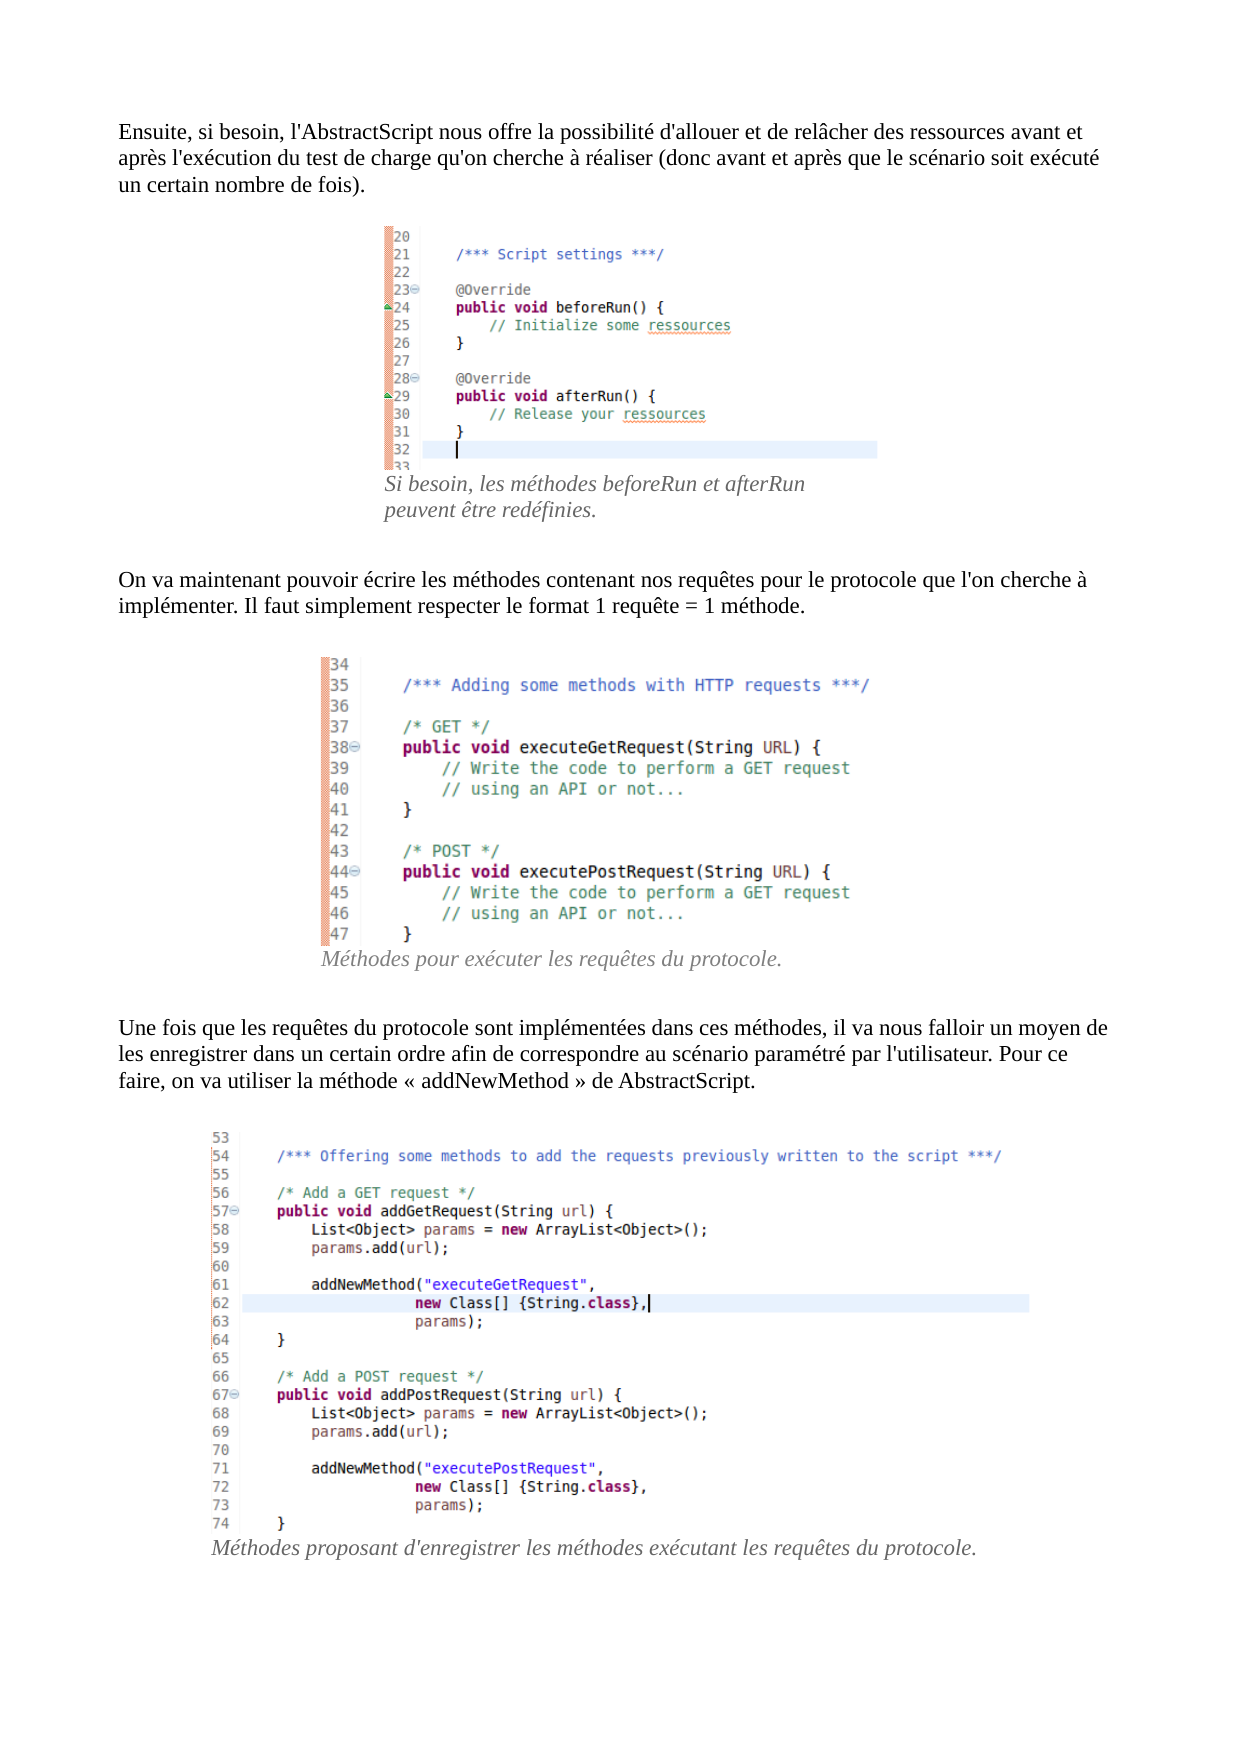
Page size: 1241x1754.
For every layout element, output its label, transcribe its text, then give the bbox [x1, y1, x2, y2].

text Une fois que les requêtes du protocole sont implémentées dans ces méthodes, il va nous falloir un moyen de les enregistrer dans un certain ordre afin de correspondre au scénario paramétré par l'utilisateur. Pour ce faire, on va utiliser la méthode « addNewMethod » de AbstractScript. [118, 1014, 1122, 1093]
picture [320, 657, 920, 946]
text Méthodes proposant d'enregistrer les méthodes exécutant les requêtes du protocole. [211, 1534, 1029, 1560]
text Si besoin, les méthodes beforeRun et afterRun peuvent être redéfinies. [384, 470, 877, 522]
picture [384, 226, 878, 470]
text Ensuite, si besoin, l'AbstractScript nous offre la possibilité d'allouer et de relâcher des ressources avant et après l'exécution du test de charge qu'on cherche à réaliser (donc avant et après que le scénario soit exécuté un certain nombre de fois). [118, 118, 1122, 197]
text On va maintenant pouvoir écrire les méthodes contenant nos requêtes pour le protocole que l'on cherche à implémenter. Il faut simplement respecter le format 1 requête = 1 méthode. [118, 566, 1122, 619]
text Méthodes pour exécuter les requêtes du protocole. [321, 946, 919, 972]
picture [211, 1132, 1030, 1534]
